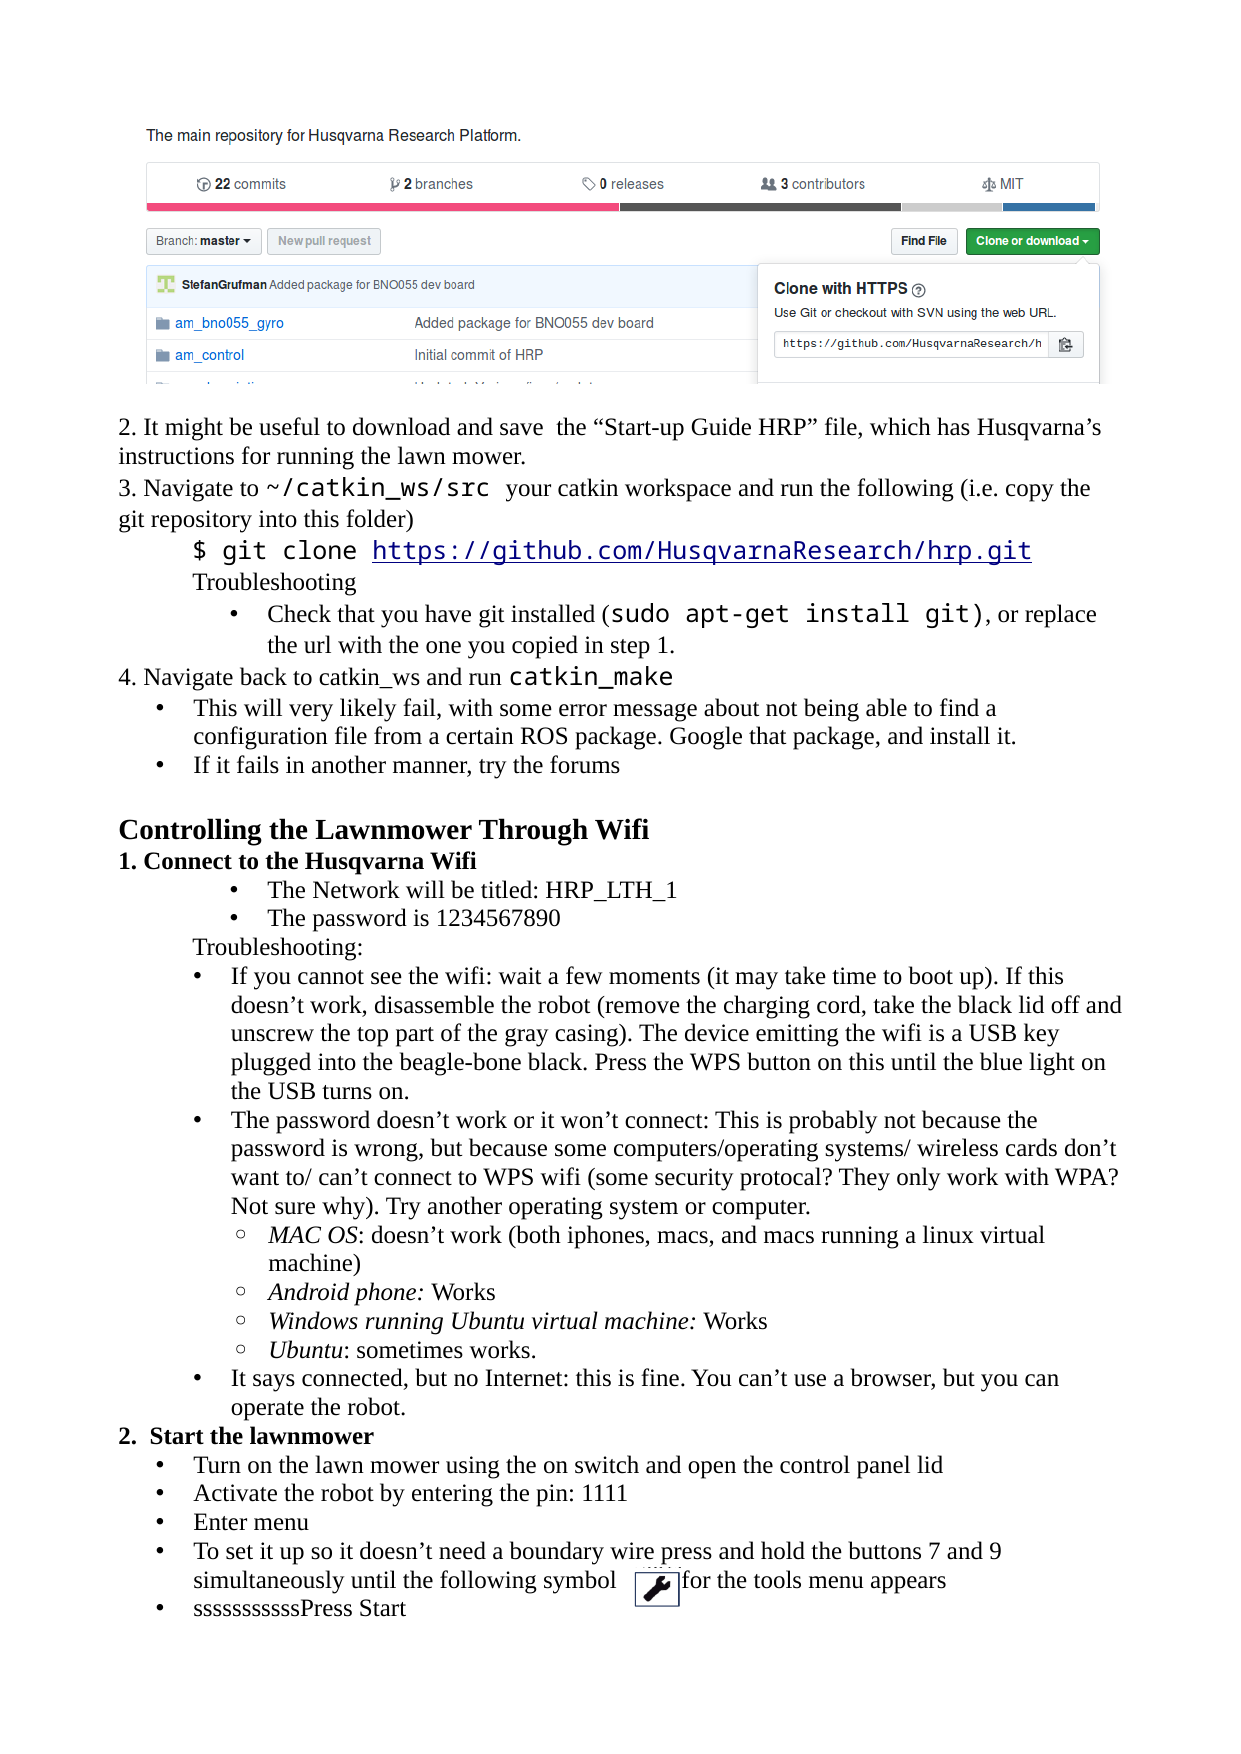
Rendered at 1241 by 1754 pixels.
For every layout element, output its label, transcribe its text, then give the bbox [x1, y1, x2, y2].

list The Network will be titled: HRP_LTH_1 [229, 875, 1122, 903]
text 4. Navigate back to catkin_ws and run catkin_make [118, 658, 1122, 693]
text 2. It might be useful to download and save the “Start-up Guide HRP” file, which has Husqvarna’s instructions for running the lawn mower. [118, 412, 1122, 470]
list If it fails in another manner, try the forums [156, 750, 1122, 779]
list Android phone: Works [231, 1277, 1122, 1306]
list Ubuntu: sometimes works. [231, 1335, 1122, 1363]
list If you cannot see the wifi: wait a few moments (it may take time to boot up). If this doesn’t work, disassemble the robot (remove the charging cord, take the black lid off and unscrew the top part of the gray casing). The device emitting the wifi is a USB key plugged into the beagle-bone black. Press the WPS button on this until the blue light on the USB turns on. [193, 961, 1122, 1105]
list The password is 1234567890 [229, 903, 1122, 932]
text Controlling the Lawnmower Through Wifi [118, 812, 1122, 846]
list To set it up so it doesn’t need a boundary wire press and hold the buttons 7 and 9 simultaneously until the following symbol for the tools menu appears [156, 1536, 1122, 1593]
list Turn on the lawn mower using the on switch and open the control panel lid [156, 1450, 1122, 1478]
text $ git clone https://github.com/HusqvarnaResearch/hrp.git [118, 533, 1122, 567]
list The password doesn’t work or it won’t connect: This is probably not because the password is wrong, but because some computers/operating systems/ wireless cards don’t want to/ can’t connect to WPS wifi (some security protocal? They only work with WPA? Not sure why). Try another operating system or computer. [193, 1105, 1122, 1220]
list Activate the robot by entering the pin: 1111 [156, 1478, 1122, 1507]
list It says connected, but no Internet: this is fine. You can’t use a browser, but you can operate the robot. [193, 1363, 1122, 1421]
list sssssssssssPress Start [156, 1593, 1122, 1622]
text 3. Navigate to ~/catkin_ws/src your catkin workspace and run the following (i.e. copy the git repository into this folder) [118, 470, 1122, 533]
list This will very likely fail, with some error message about not being able to find a configuration file from a certain ROS package. Google that package, and install it. [156, 693, 1122, 750]
list Windows running Ubuntu virtual machine: Works [231, 1306, 1122, 1335]
text 1. Connect to the Husqvarna Wifi [118, 846, 1122, 875]
text Troubleshooting: [118, 932, 1122, 961]
picture [629, 1567, 682, 1607]
text Troubleshooting [118, 567, 1122, 596]
list Check that you have git installed (sudo apt-get install git), or replace the url with the one you copied in step 1. [229, 596, 1122, 658]
picture [118, 118, 1123, 384]
list Enter menu [156, 1507, 1122, 1536]
list MAC OS: doesn’t work (both iphones, macs, and macs running a linux virtual machine) [231, 1220, 1122, 1277]
text 2. Start the lawnmower [118, 1421, 1122, 1450]
